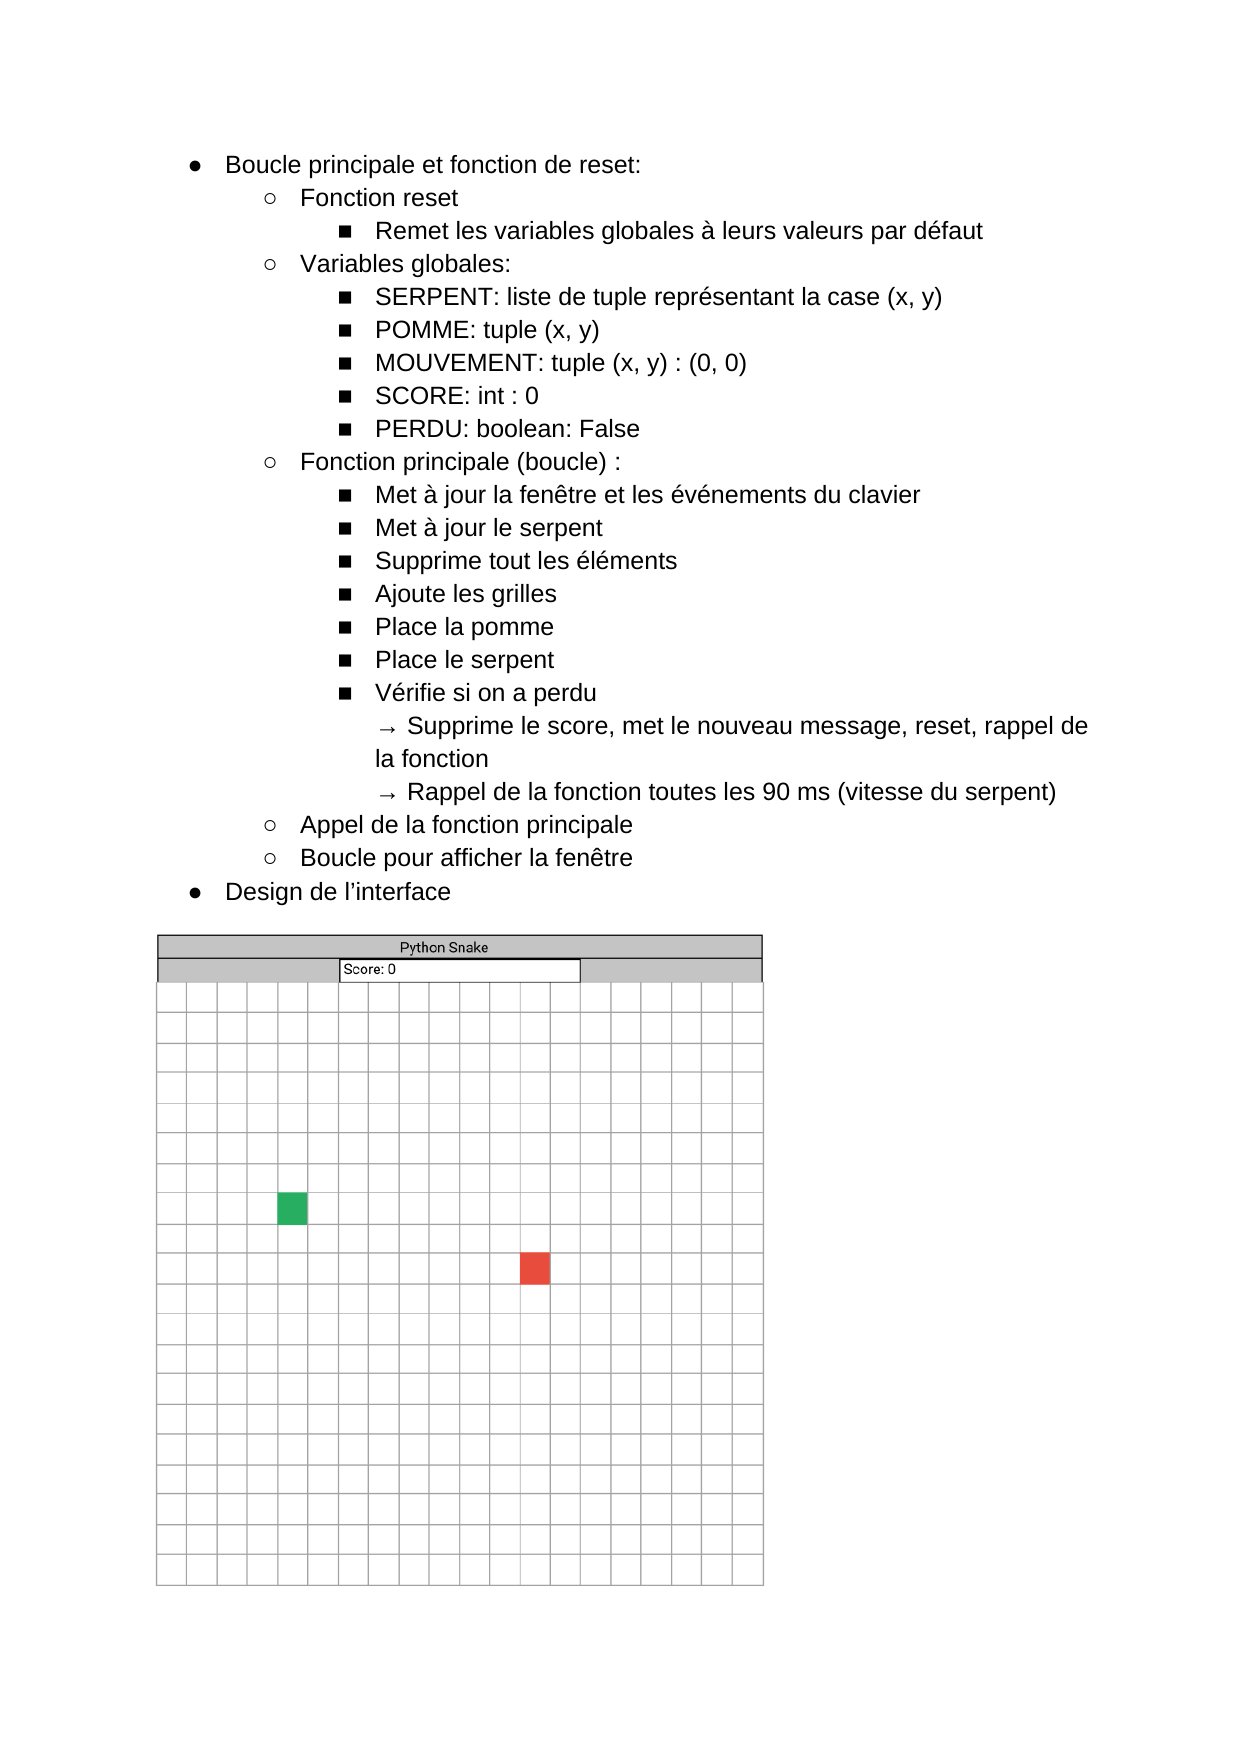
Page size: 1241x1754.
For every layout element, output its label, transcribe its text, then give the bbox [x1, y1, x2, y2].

list Remet les variables globales à leurs valeurs par défaut [337, 216, 1090, 245]
list Place la pomme [337, 612, 1090, 641]
list Met à jour la fenêtre et les événements du clavier [337, 480, 1090, 509]
list Fonction principale (boucle) : [262, 447, 1090, 476]
list SCORE: int : 0 [337, 381, 1090, 410]
list PERDU: boolean: False [337, 414, 1090, 443]
list SERPENT: liste de tuple représentant la case (x, y) [337, 282, 1090, 311]
list Ajoute les grilles [337, 579, 1090, 608]
list Design de l’interface [187, 876, 1090, 905]
list Met à jour le serpent [337, 513, 1090, 542]
list Fonction reset [262, 183, 1090, 212]
list Appel de la fonction principale [262, 810, 1090, 839]
list Vérifie si on a perdu [337, 678, 1090, 707]
list Variables globales: [262, 249, 1090, 278]
list → Supprime le score, met le nouveau message, reset, rappel de la fonction [337, 711, 1090, 773]
list Boucle pour afficher la fenêtre [262, 843, 1090, 872]
list POMME: tuple (x, y) [337, 315, 1090, 344]
list Boucle principale et fonction de reset: [187, 150, 1090, 179]
list Supprime tout les éléments [337, 546, 1090, 575]
list Place le serpent [337, 645, 1090, 674]
list MOUVEMENT: tuple (x, y) : (0, 0) [337, 348, 1090, 377]
picture [150, 928, 771, 1590]
list → Rappel de la fonction toutes les 90 ms (vitesse du serpent) [337, 777, 1090, 806]
